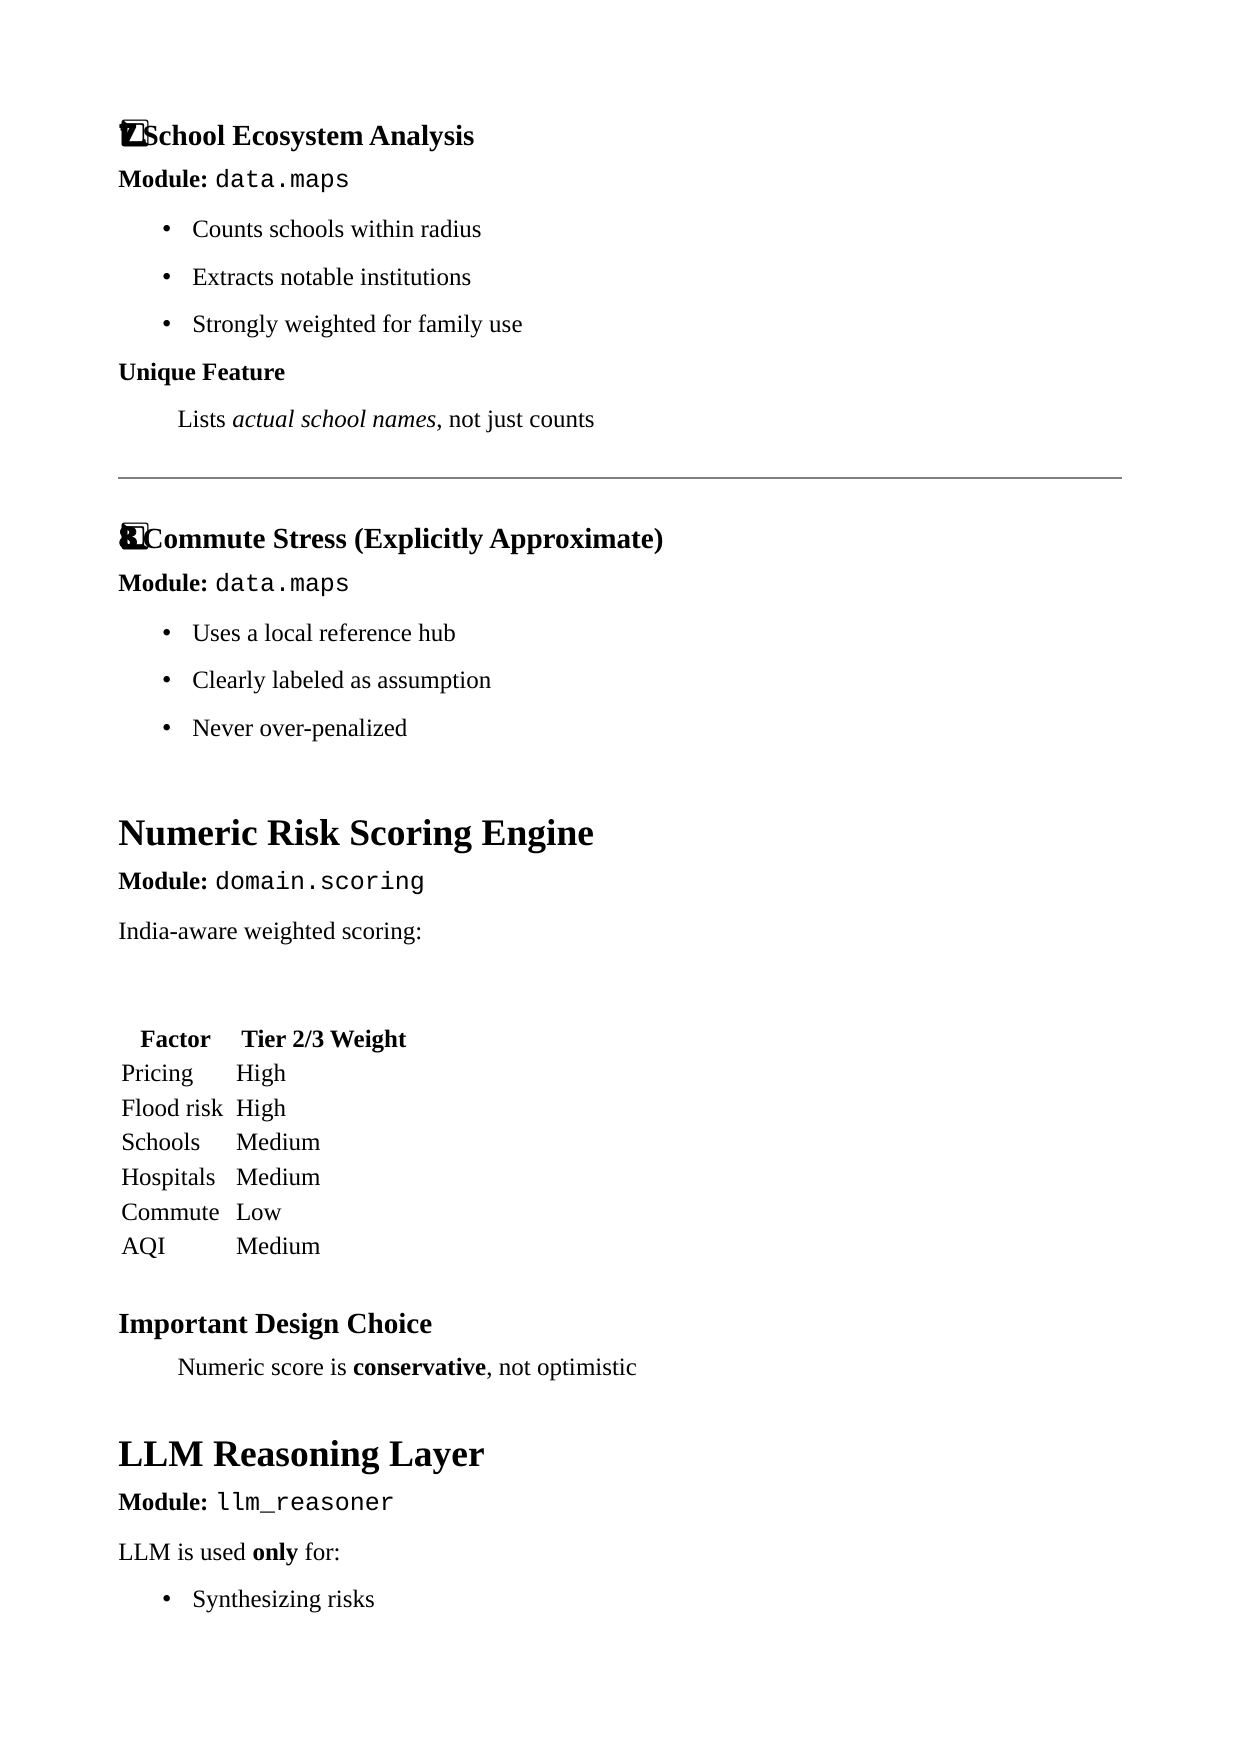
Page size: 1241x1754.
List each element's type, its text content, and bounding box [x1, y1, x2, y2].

table_header Factor [118, 1021, 233, 1055]
table_cell Flood risk [118, 1090, 233, 1124]
subtitle Numeric Risk Scoring Engine [118, 810, 1122, 853]
table_cell Low [233, 1194, 414, 1228]
subtitle 7️⃣ School Ecosystem Analysis [118, 118, 1122, 152]
table_cell Pricing [118, 1055, 233, 1090]
table_cell Hospitals [118, 1159, 233, 1194]
text India-aware weighted scoring: [118, 916, 1122, 944]
text Module: data.maps [118, 568, 1122, 598]
list Synthesizing risks [162, 1584, 1122, 1613]
text Lists actual school names, not just counts [177, 404, 1063, 433]
text Module: domain.scoring [118, 866, 1122, 897]
subtitle LLM Reasoning Layer [118, 1431, 1122, 1474]
table_header Tier 2/3 Weight [233, 1021, 414, 1055]
text Module: llm_reasoner [118, 1487, 1122, 1518]
table_cell High [233, 1055, 414, 1090]
list Clearly labeled as assumption [162, 665, 1122, 694]
subtitle Important Design Choice [118, 1306, 1122, 1340]
table_cell Medium [233, 1125, 414, 1159]
table_cell AQI [118, 1228, 233, 1263]
text Unique Feature [118, 357, 1122, 386]
text Module: data.maps [118, 164, 1122, 195]
text Numeric score is conservative, not optimistic [177, 1352, 1063, 1381]
list Never over-penalized [162, 713, 1122, 742]
table_cell High [233, 1090, 414, 1124]
list Extracts notable institutions [162, 262, 1122, 291]
list Strongly weighted for family use [162, 309, 1122, 338]
text LLM is used only for: [118, 1537, 1122, 1566]
table_cell Medium [233, 1228, 414, 1263]
table_cell Schools [118, 1125, 233, 1159]
subtitle 8️⃣ Commute Stress (Explicitly Approximate) [118, 522, 1122, 555]
list Counts schools within radius [162, 214, 1122, 243]
table_cell Commute [118, 1194, 233, 1228]
list Uses a local reference hub [162, 618, 1122, 646]
table_cell Medium [233, 1159, 414, 1194]
